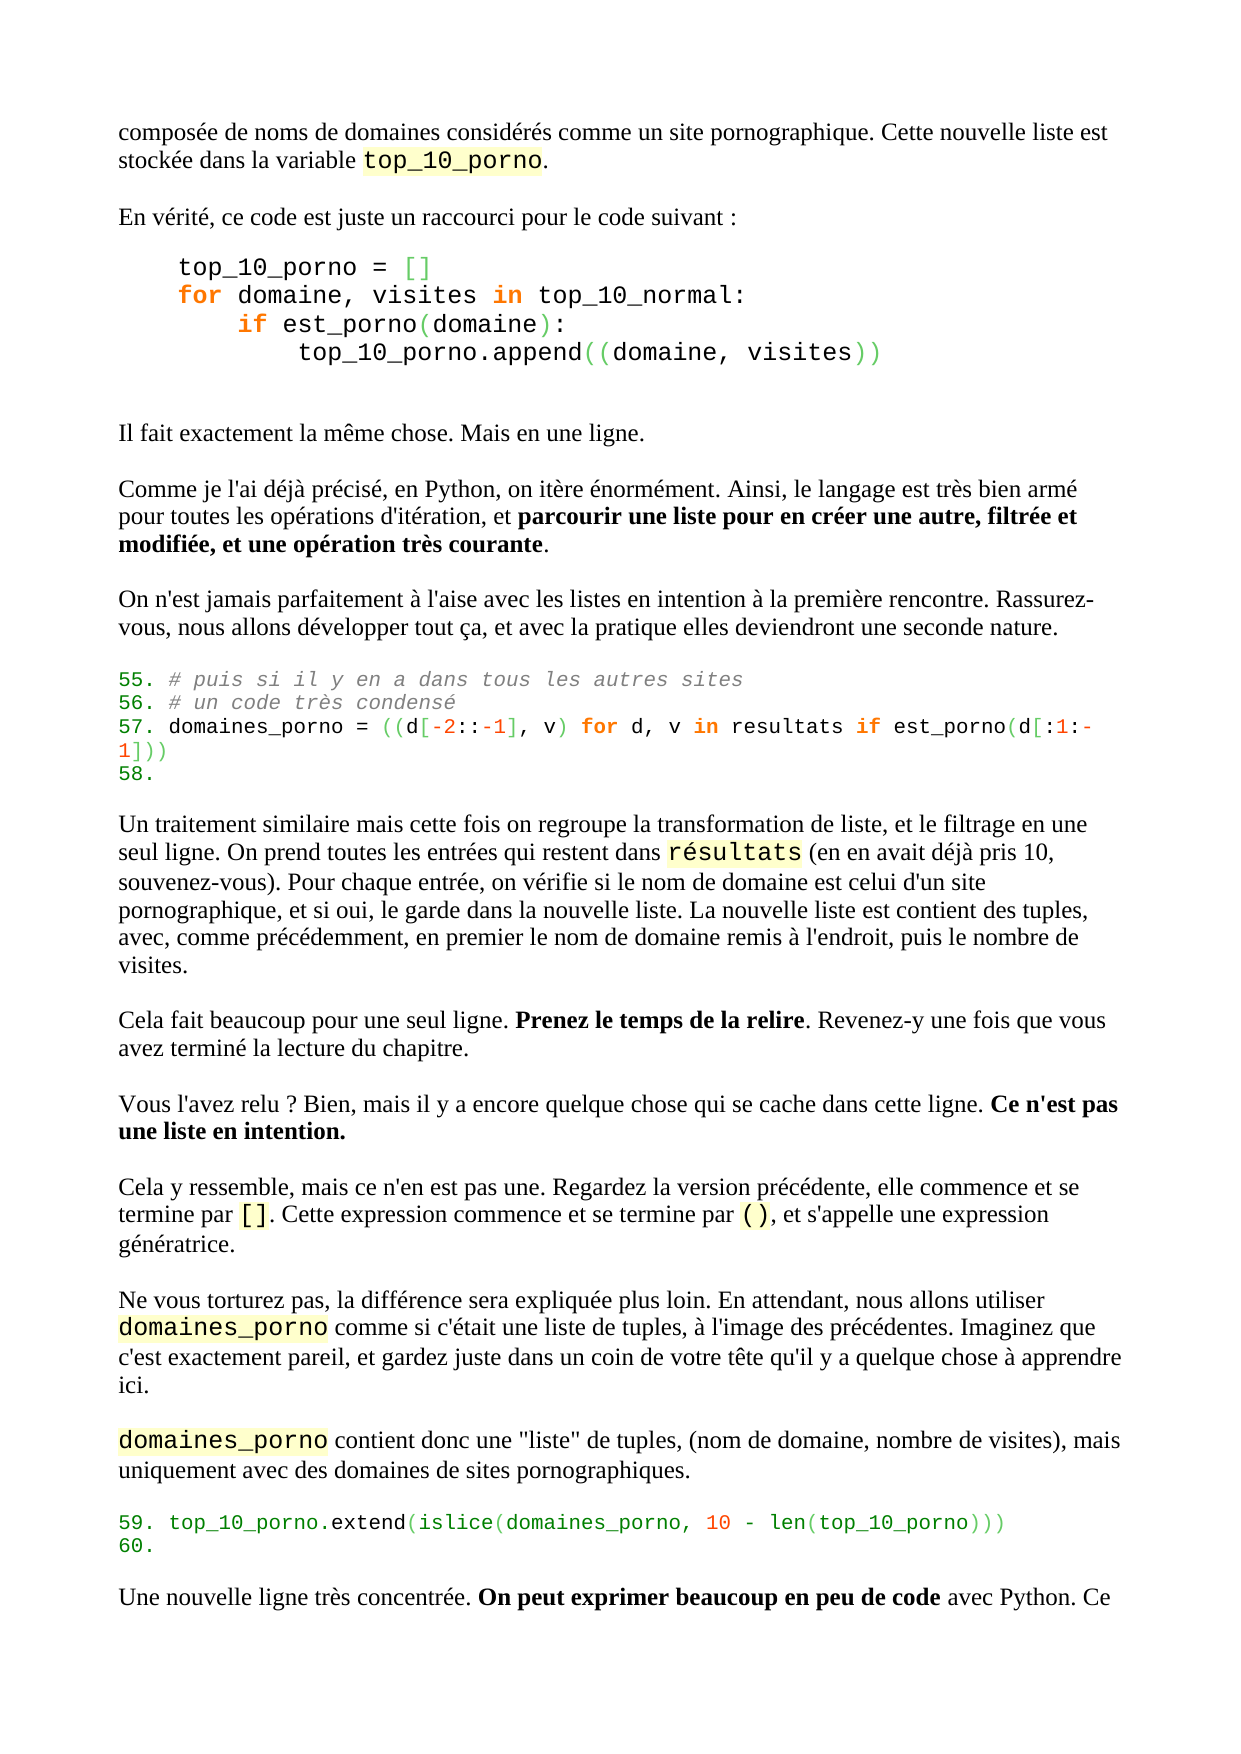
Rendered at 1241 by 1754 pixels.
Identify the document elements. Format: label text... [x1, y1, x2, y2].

text Un traitement similaire mais cette fois on regroupe la transformation de liste, et le filtrage en une seul ligne. On prend toutes les entrées qui restent dans résultats (en en avait déjà pris 10, souvenez-vous). Pour chaque entrée, on vérifie si le nom de domaine est celui d'un site pornographique, et si oui, le garde dans la nouvelle liste. La nouvelle liste est contient des tuples, avec, comme précédemment, en premier le nom de domaine remis à l'endroit, puis le nombre de visites. [118, 811, 1122, 979]
text Vous l'avez relu ? Bien, mais il y a encore quelque chose qui se cache dans cette ligne. Ce n'est pas une liste en intention. [118, 1090, 1122, 1145]
list domaines_porno = ((d[-2::-1], v) for d, v in resultats if est_porno(d[:1:-1])) [118, 716, 1122, 763]
list top_10_porno.extend(islice(domaines_porno, 10 - len(top_10_porno))) [118, 1512, 1122, 1535]
text En vérité, ce code est juste un raccourci pour le code suivant : [118, 203, 1122, 231]
text top_10_porno = [] for domaine, visites in top_10_normal: if est_porno(domaine): top_10_porno.append((domaine, visites)) [177, 255, 1122, 368]
text Cela fait beaucoup pour une seul ligne. Prenez le temps de la relire. Revenez-y une fois que vous avez terminé la lecture du chapitre. [118, 1007, 1122, 1062]
text Une nouvelle ligne très concentrée. On peut exprimer beaucoup en peu de code avec Python. Ce [118, 1583, 1122, 1610]
text Cela y ressemble, mais ce n'en est pas une. Regardez la version précédente, elle commence et se termine par []. Cette expression commence et se termine par (), et s'appelle une expression génératrice. [118, 1173, 1122, 1258]
text Il fait exactement la même chose. Mais en une ligne. [118, 419, 1122, 447]
list # un code très condensé [118, 692, 1122, 716]
text composée de noms de domaines considérés comme un site pornographique. Cette nouvelle liste est stockée dans la variable top_10_porno. [118, 118, 1122, 176]
text On n'est jamais parfaitement à l'aise avec les listes en intention à la première rencontre. Rassurez-vous, nous allons développer tout ça, et avec la pratique elles deviendront une seconde nature. [118, 586, 1122, 641]
text domaines_porno contient donc une "liste" de tuples, (nom de domaine, nombre de visites), mais uniquement avec des domaines de sites pornographiques. [118, 1426, 1122, 1484]
text Ne vous torturez pas, la différence sera expliquée plus loin. En attendant, nous allons utiliser domaines_porno comme si c'était une liste de tuples, à l'image des précédentes. Imaginez que c'est exactement pareil, et gardez juste dans un coin de votre tête qu'il y a quelque chose à apprendre ici. [118, 1286, 1122, 1399]
list # puis si il y en a dans tous les autres sites [118, 669, 1122, 692]
text Comme je l'ai déjà précisé, en Python, on itère énormément. Ainsi, le langage est très bien armé pour toutes les opérations d'itération, et parcourir une liste pour en créer une autre, filtrée et modifiée, et une opération très courante. [118, 475, 1122, 558]
